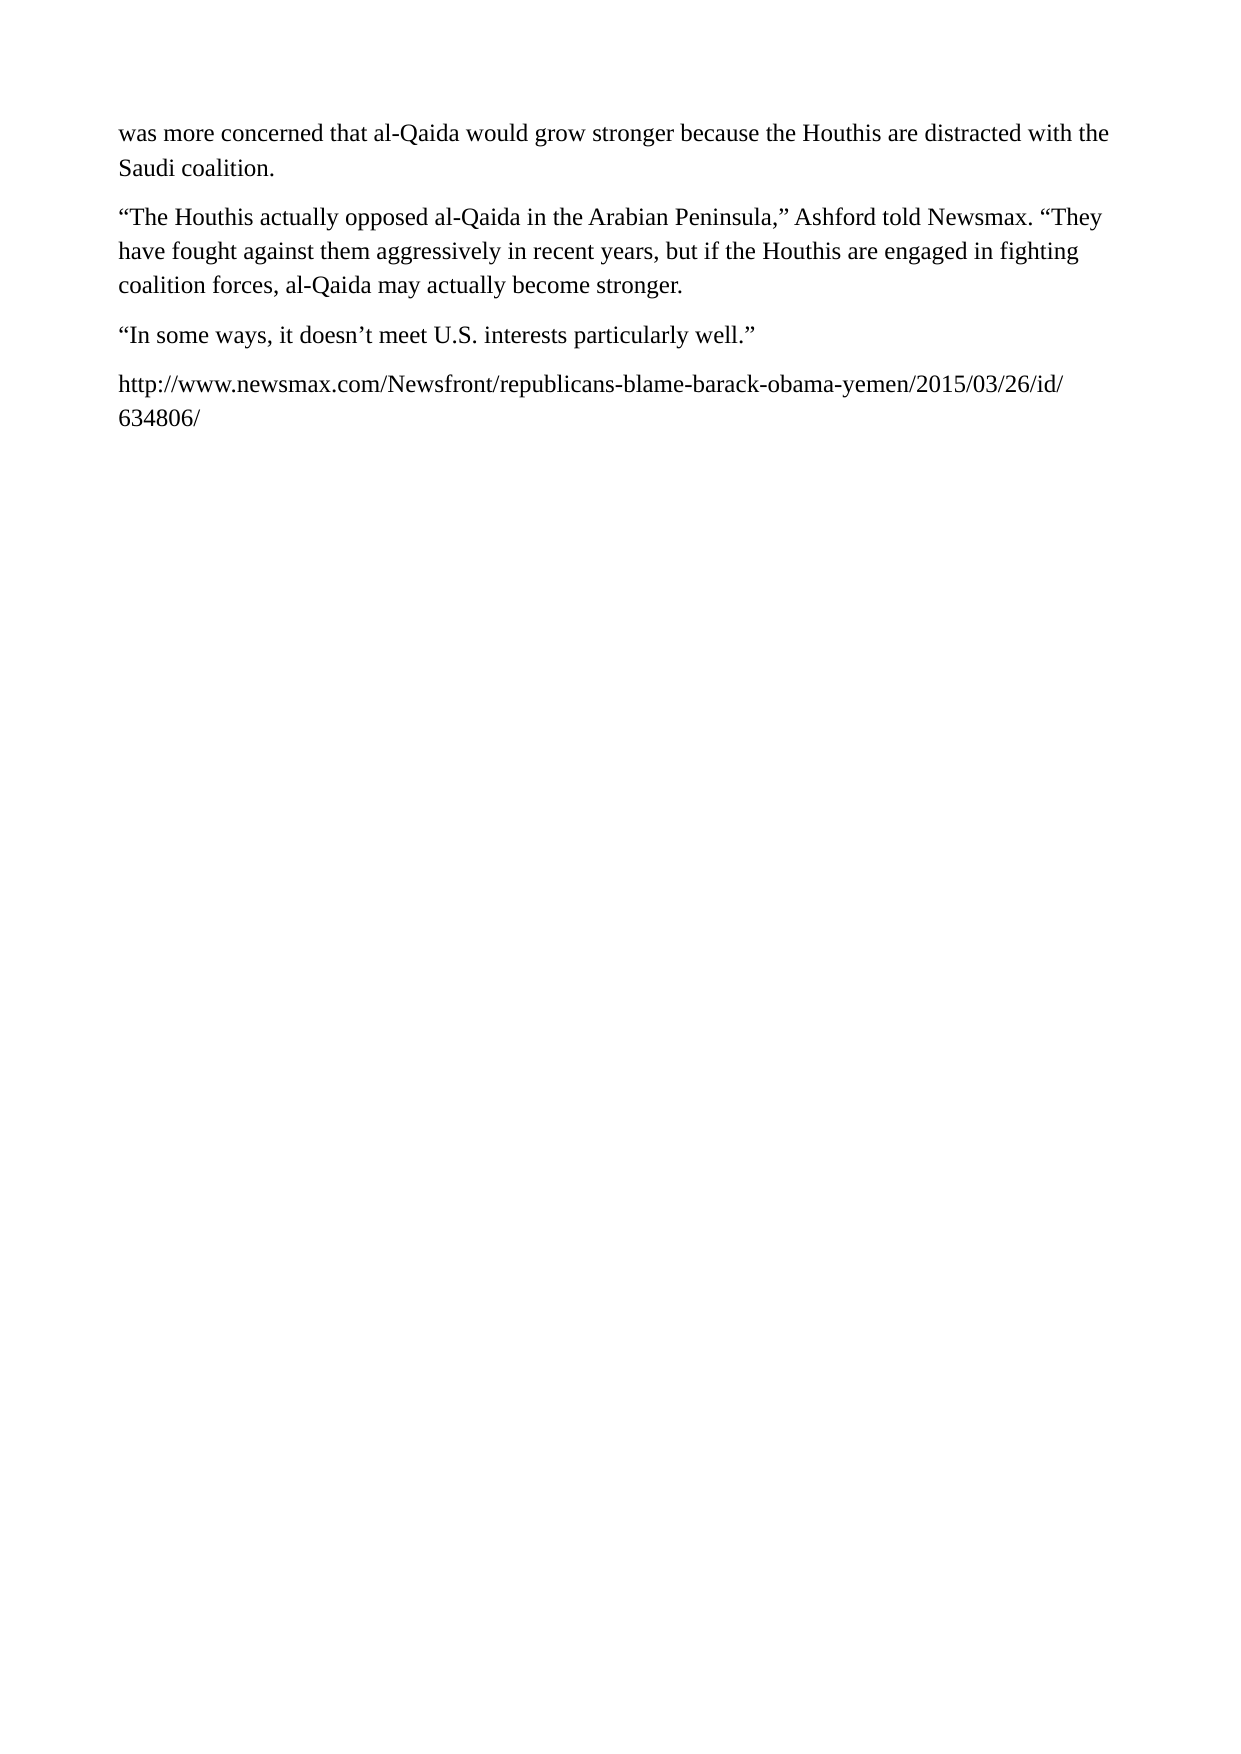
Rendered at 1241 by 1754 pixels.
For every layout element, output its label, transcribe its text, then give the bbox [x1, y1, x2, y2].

text was more concerned that al-Qaida would grow stronger because the Houthis are distracted with the Saudi coalition. [118, 118, 1122, 181]
text “The Houthis actually opposed al-Qaida in the Arabian Peninsula,” Ashford told Newsmax. “They have fought against them aggressively in recent years, but if the Houthis are engaged in fighting coalition forces, al-Qaida may actually become stronger. [118, 202, 1122, 299]
text “In some ways, it doesn’t meet U.S. interests particularly well.” [118, 320, 1122, 348]
text http://www.newsmax.com/Newsfront/republicans-blame-barack-obama-yemen/2015/03/26/id/634806/ [118, 369, 1122, 432]
